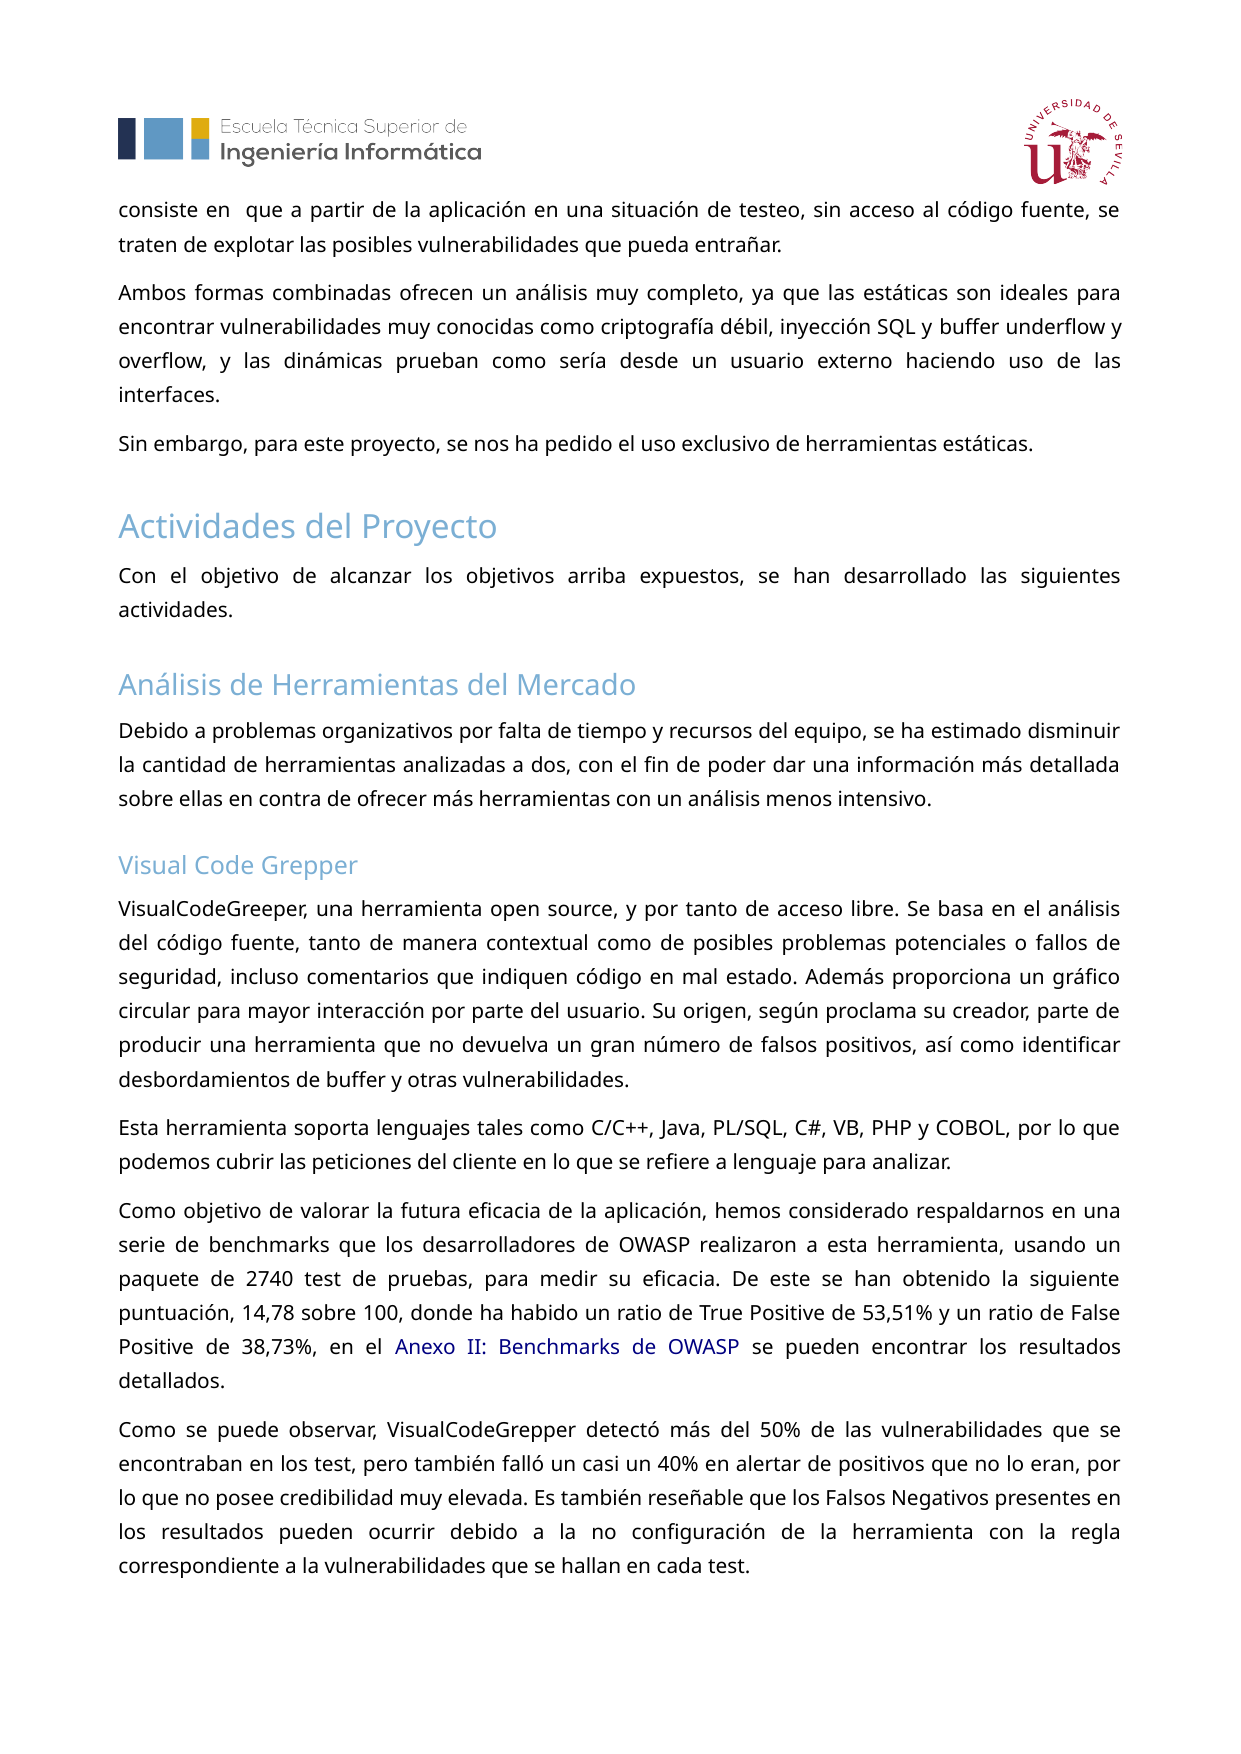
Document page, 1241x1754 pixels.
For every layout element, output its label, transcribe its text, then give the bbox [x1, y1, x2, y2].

subtitle Visual Code Grepper [118, 848, 1122, 882]
text Esta herramienta soporta lenguajes tales como C/C++, Java, PL/SQL, C#, VB, PHP y COBOL, por lo que podemos cubrir las peticiones del cliente en lo que se refiere a lenguaje para analizar. [118, 1113, 1122, 1176]
picture [118, 118, 481, 167]
text consiste en que a partir de la aplicación en una situación de testeo, sin acceso al código fuente, se traten de explotar las posibles vulnerabilidades que pueda entrañar. [118, 196, 1122, 258]
text Sin embargo, para este proyecto, se nos ha pedido el uso exclusivo de herramientas estáticas. [118, 429, 1122, 458]
text Debido a problemas organizativos por falta de tiempo y recursos del equipo, se ha estimado disminuir la cantidad de herramientas analizadas a dos, con el fin de poder dar una información más detallada sobre ellas en contra de ofrecer más herramientas con un análisis menos intensivo. [118, 716, 1122, 813]
subtitle Actividades del Proyecto [118, 503, 1122, 548]
picture [1024, 99, 1123, 185]
text Como se puede observar, VisualCodeGrepper detectó más del 50% de las vulnerabilidades que se encontraban en los test, pero también falló un casi un 40% en alertar de positivos que no lo eran, por lo que no posee credibilidad muy elevada. Es también reseñable que los Falsos Negativos presentes en los resultados pueden ocurrir debido a la no configuración de la herramienta con la regla correspondiente a la vulnerabilidades que se hallan en cada test. [118, 1415, 1122, 1580]
text VisualCodeGreeper, una herramienta open source, y por tanto de acceso libre. Se basa en el análisis del código fuente, tanto de manera contextual como de posibles problemas potenciales o fallos de seguridad, incluso comentarios que indiquen código en mal estado. Además proporciona un gráfico circular para mayor interacción por parte del usuario. Su origen, según proclama su creador, parte de producir una herramienta que no devuelva un gran número de falsos positivos, así como identificar desbordamientos de buffer y otras vulnerabilidades. [118, 894, 1122, 1093]
text Como objetivo de valorar la futura eficacia de la aplicación, hemos considerado respaldarnos en una serie de benchmarks que los desarrolladores de OWASP realizaron a esta herramienta, usando un paquete de 2740 test de pruebas, para medir su eficacia. De este se han obtenido la siguiente puntuación, 14,78 sobre 100, donde ha habido un ratio de True Positive de 53,51% y un ratio de False Positive de 38,73%, en el Anexo II: Benchmarks de OWASP se pueden encontrar los resultados detallados. [118, 1196, 1122, 1395]
subtitle Análisis de Herramientas del Mercado [118, 664, 1122, 704]
text Con el objetivo de alcanzar los objetivos arriba expuestos, se han desarrollado las siguientes actividades. [118, 561, 1122, 623]
text Ambos formas combinadas ofrecen un análisis muy completo, ya que las estáticas son ideales para encontrar vulnerabilidades muy conocidas como criptografía débil, inyección SQL y buffer underflow y overflow, y las dinámicas prueban como sería desde un usuario externo haciendo uso de las interfaces. [118, 278, 1122, 409]
